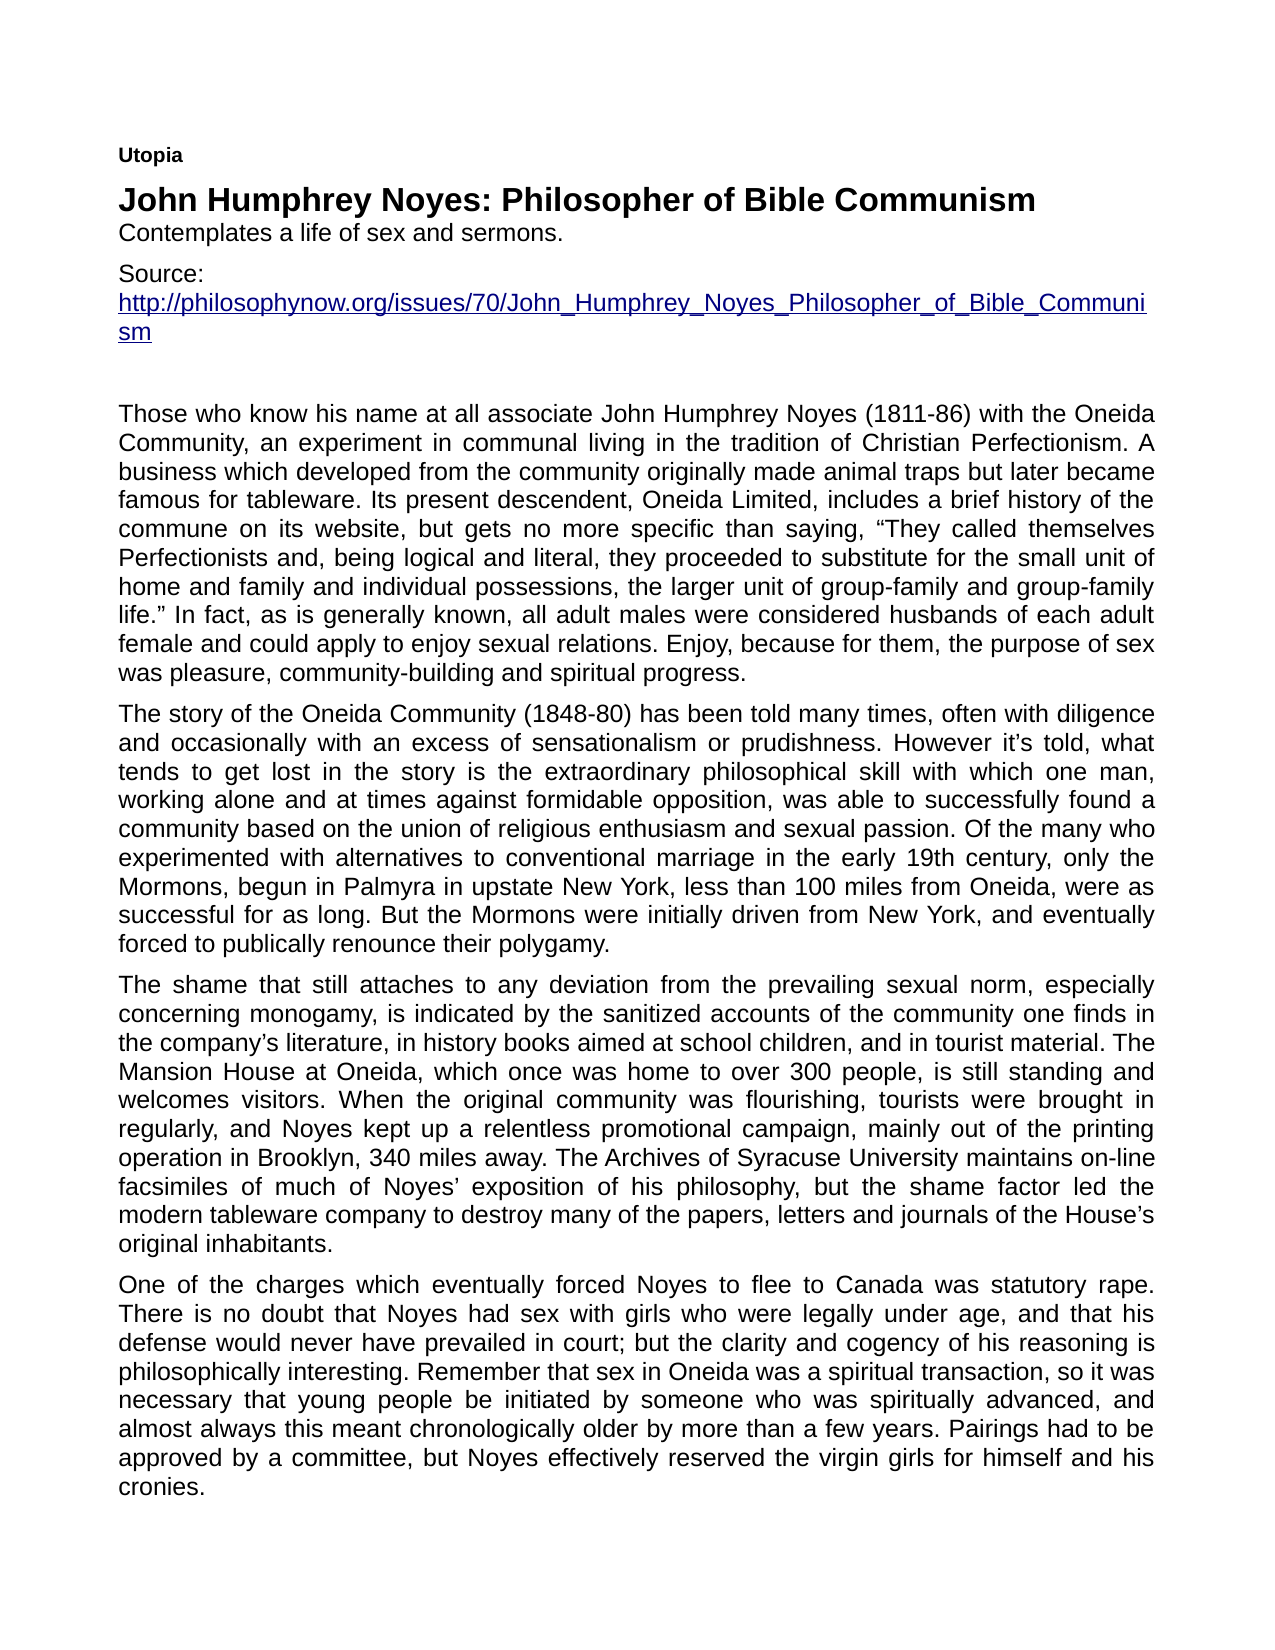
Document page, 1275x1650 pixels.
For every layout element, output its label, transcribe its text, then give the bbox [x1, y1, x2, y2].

text One of the charges which eventually forced Noyes to flee to Canada was statutory rape. There is no doubt that Noyes had sex with girls who were legally under age, and that his defense would never have prevailed in court; but the clarity and cogency of his reasoning is philosophically interesting. Remember that sex in Oneida was a spiritual transaction, so it was necessary that young people be initiated by someone who was spiritually advanced, and almost always this meant chronologically older by more than a few years. Pairings had to be approved by a committee, but Noyes effectively reserved the virgin girls for himself and his cronies. [118, 1271, 1157, 1501]
text The shame that still attaches to any deviation from the prevailing sexual norm, especially concerning monogamy, is indicated by the sanitized accounts of the community one finds in the company’s literature, in history books aimed at school children, and in tourist material. The Mansion House at Oneida, which once was home to over 300 people, is still standing and welcomes visitors. When the original community was flourishing, tourists were brought in regularly, and Noyes kept up a relentless promotional campaign, mainly out of the printing operation in Brooklyn, 340 miles away. The Archives of Syracuse University maintains on-line facsimiles of much of Noyes’ exposition of his philosophy, but the shame factor led the modern tableware company to destroy many of the papers, letters and journals of the House’s original inhabitants. [118, 971, 1157, 1258]
text Contemplates a life of sex and sermons. [118, 218, 1157, 247]
text Source: http://philosophynow.org/issues/70/John_Humphrey_Noyes_Philosopher_of_Bible_Communism [118, 259, 1157, 346]
text John Humphrey Noyes: Philosopher of Bible Communism [118, 179, 1157, 218]
text Those who know his name at all associate John Humphrey Noyes (1811-86) with the Oneida Community, an experiment in communal living in the tradition of Christian Perfectionism. A business which developed from the community originally made animal traps but later became famous for tableware. Its present descendent, Oneida Limited, includes a brief history of the commune on its website, but gets no more specific than saying, “They called themselves Perfectionists and, being logical and literal, they proceeded to substitute for the small unit of home and family and individual possessions, the larger unit of group-family and group-family life.” In fact, as is generally known, all adult males were considered husbands of each adult female and could apply to enjoy sexual relations. Enjoy, because for them, the purpose of sex was pleasure, community-building and spiritual progress. [118, 399, 1157, 687]
subtitle Utopia [118, 143, 1157, 167]
text The story of the Oneida Community (1848-80) has been told many times, often with diligence and occasionally with an excess of sensationalism or prudishness. However it’s told, what tends to get lost in the story is the extraordinary philosophical skill with which one man, working alone and at times against formidable opposition, was able to successfully found a community based on the union of religious enthusiasm and sexual passion. Of the many who experimented with alternatives to conventional marriage in the early 19th century, only the Mormons, begun in Palmyra in upstate New York, less than 100 miles from Oneida, were as successful for as long. But the Mormons were initially driven from New York, and eventually forced to publically renounce their polygamy. [118, 699, 1157, 958]
